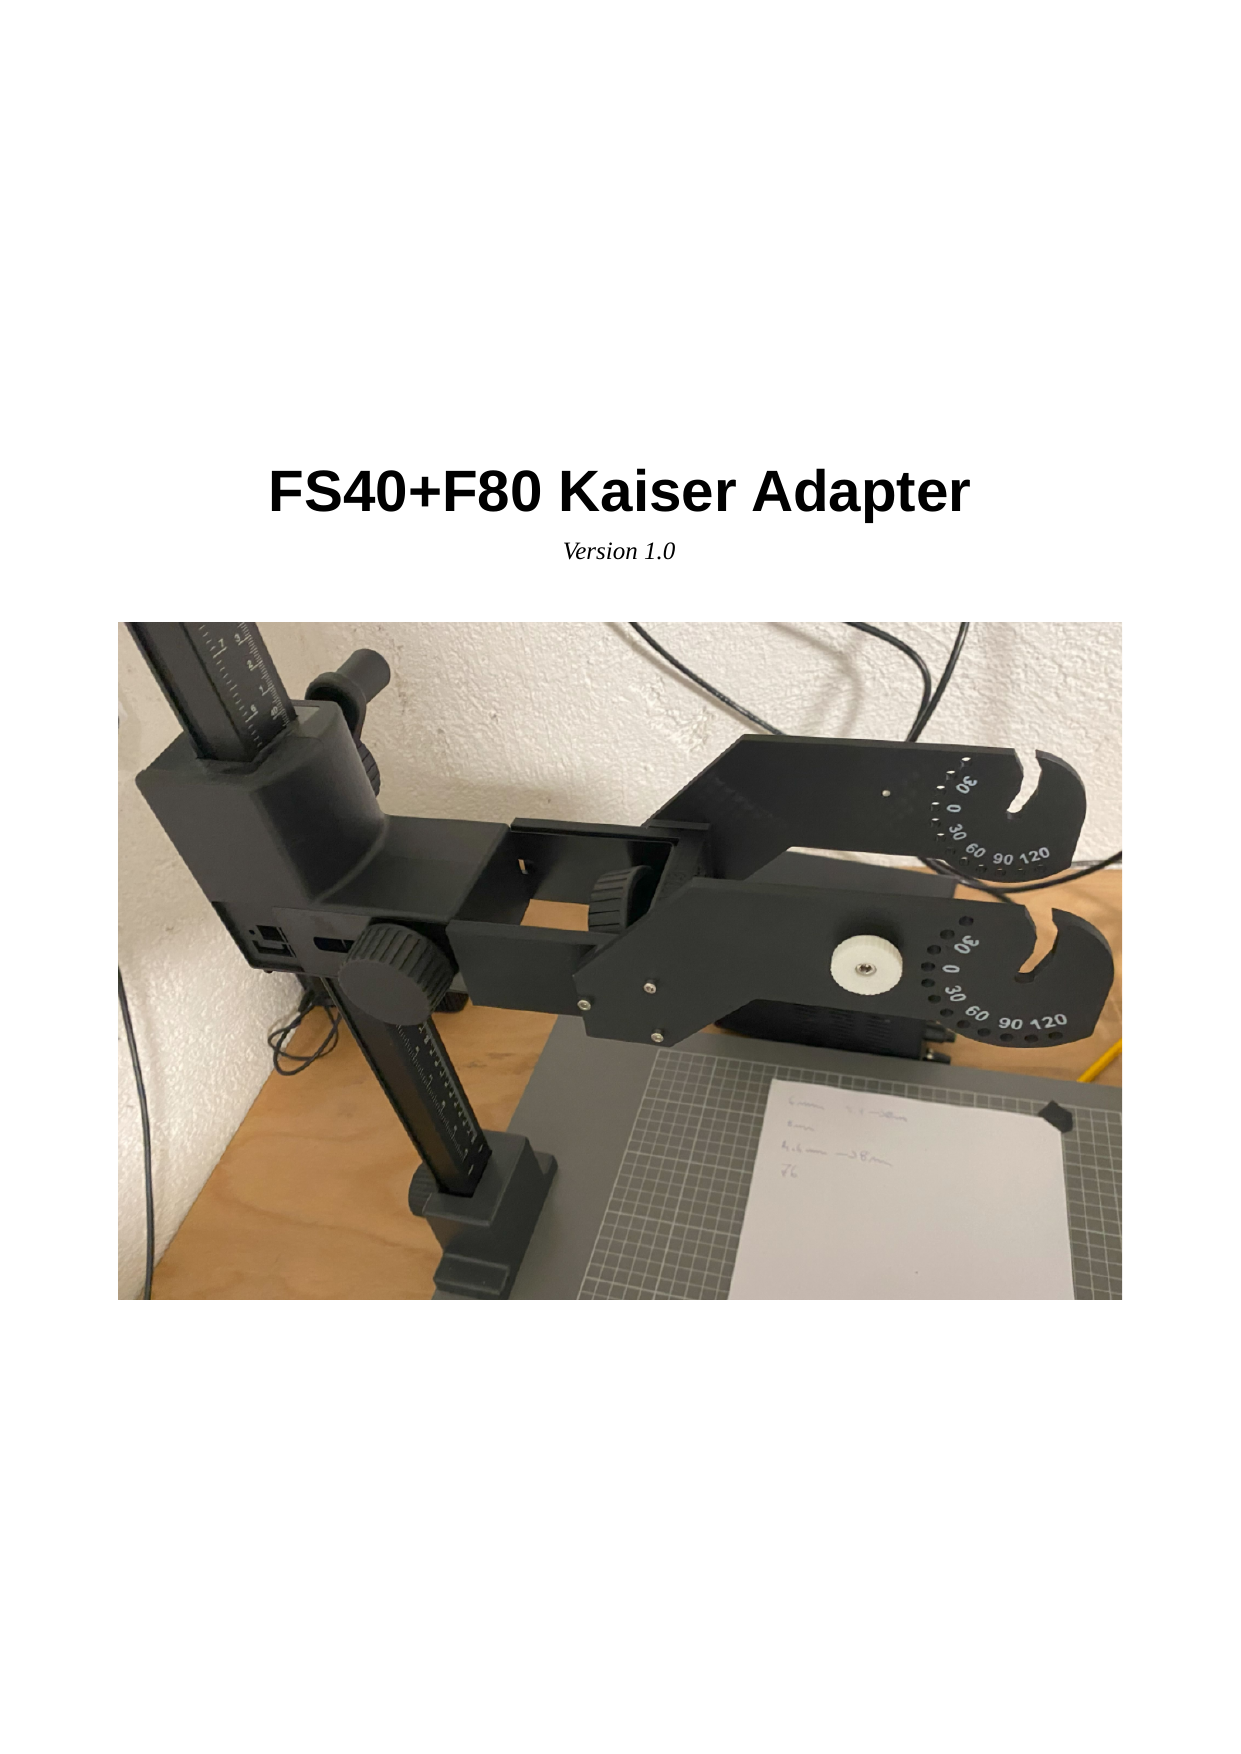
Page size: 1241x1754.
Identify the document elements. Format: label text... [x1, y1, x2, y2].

text Version 1.0 [118, 536, 1122, 565]
picture [118, 622, 1123, 1300]
title FS40+F80 Kaiser Adapter [118, 457, 1122, 524]
